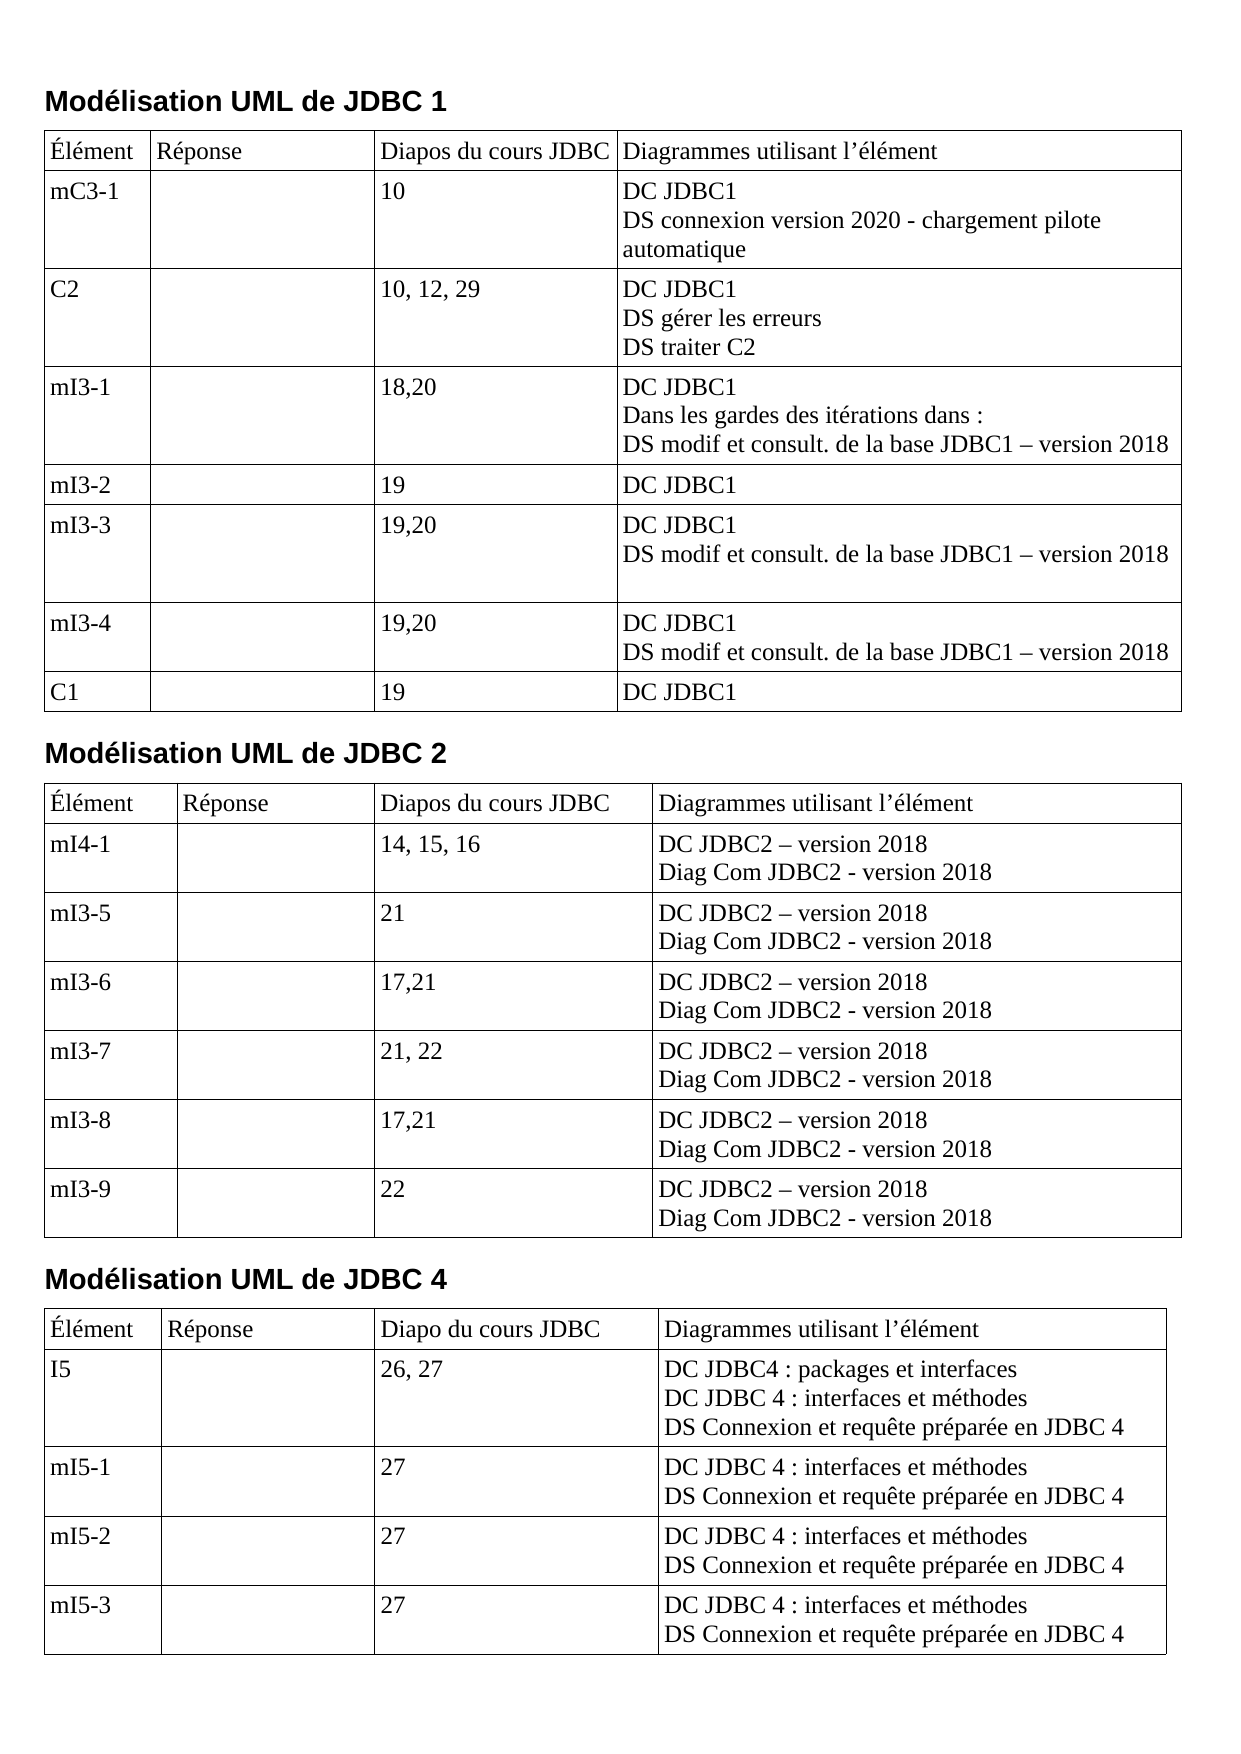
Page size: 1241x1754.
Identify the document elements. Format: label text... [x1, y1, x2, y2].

table_cell 18,20 [375, 367, 617, 464]
table_cell 19,20 [375, 505, 617, 602]
table_cell 27 [375, 1586, 658, 1654]
table_header Élément [45, 1309, 161, 1349]
table_cell [151, 505, 374, 602]
table_header Réponse [151, 131, 374, 170]
table_cell C2 [45, 269, 150, 366]
table_header Diagrammes utilisant l’élément [618, 131, 1181, 170]
table_cell DC JDBC2 – version 2018 Diag Com JDBC2 - version 2018 [653, 1100, 1181, 1168]
table_cell mC3-1 [45, 171, 150, 268]
table_cell 19 [375, 465, 617, 504]
table_header Élément [45, 131, 150, 170]
table_cell 26, 27 [375, 1350, 658, 1446]
table_cell [178, 893, 374, 961]
table_cell 10 [375, 171, 617, 268]
table_cell DC JDBC1 [618, 465, 1181, 504]
table_header Diagrammes utilisant l’élément [653, 784, 1181, 823]
table_cell mI3-5 [45, 893, 177, 961]
table_header Réponse [178, 784, 374, 823]
table_cell [162, 1350, 374, 1446]
table_cell [162, 1447, 374, 1516]
table_cell DC JDBC4 : packages et interfaces DC JDBC 4 : interfaces et méthodes DS Connexion et requête préparée en JDBC 4 [659, 1350, 1166, 1446]
table_cell 19,20 [375, 603, 617, 671]
table_header Réponse [162, 1309, 374, 1349]
table_cell DC JDBC1 DS modif et consult. de la base JDBC1 – version 2018 [618, 505, 1181, 602]
table_cell mI5-1 [45, 1447, 161, 1516]
table_cell 14, 15, 16 [375, 824, 652, 892]
title Modélisation UML de JDBC 2 [44, 736, 1181, 770]
table_cell 27 [375, 1517, 658, 1584]
table_cell mI3-4 [45, 603, 150, 671]
table_cell [151, 171, 374, 268]
table_header Diapo du cours JDBC [375, 1309, 658, 1349]
table_cell [178, 1100, 374, 1168]
table_cell [178, 824, 374, 892]
table_cell [151, 269, 374, 366]
table_cell [178, 1031, 374, 1099]
table_cell DC JDBC2 – version 2018 Diag Com JDBC2 - version 2018 [653, 824, 1181, 892]
table_cell 10, 12, 29 [375, 269, 617, 366]
table_cell mI3-3 [45, 505, 150, 602]
table_cell mI3-8 [45, 1100, 177, 1168]
table_cell DC JDBC1 Dans les gardes des itérations dans : DS modif et consult. de la base JDBC1 – version 2018 [618, 367, 1181, 464]
table_header Élément [45, 784, 177, 823]
table_header Diagrammes utilisant l’élément [659, 1309, 1166, 1349]
table_cell [151, 603, 374, 671]
table_cell 21, 22 [375, 1031, 652, 1099]
table_cell DC JDBC1 [618, 672, 1181, 711]
table_cell [162, 1517, 374, 1584]
table_cell DC JDBC2 – version 2018 Diag Com JDBC2 - version 2018 [653, 1169, 1181, 1237]
table_cell [151, 465, 374, 504]
table_cell DC JDBC 4 : interfaces et méthodes DS Connexion et requête préparée en JDBC 4 [659, 1447, 1166, 1516]
table_cell 22 [375, 1169, 652, 1237]
table_cell mI3-6 [45, 962, 177, 1030]
table_cell [162, 1586, 374, 1654]
table_cell 27 [375, 1447, 658, 1516]
table_cell DC JDBC 4 : interfaces et méthodes DS Connexion et requête préparée en JDBC 4 [659, 1517, 1166, 1584]
table_header Diapos du cours JDBC [375, 131, 617, 170]
table_cell [151, 367, 374, 464]
table_cell DC JDBC 4 : interfaces et méthodes DS Connexion et requête préparée en JDBC 4 [659, 1586, 1166, 1654]
table_cell 17,21 [375, 962, 652, 1030]
table_cell [178, 1169, 374, 1237]
table_cell [178, 962, 374, 1030]
table_header Diapos du cours JDBC [375, 784, 652, 823]
table_cell [151, 672, 374, 711]
table_cell DC JDBC1 DS connexion version 2020 - chargement pilote automatique [618, 171, 1181, 268]
table_cell DC JDBC1 DS gérer les erreurs DS traiter C2 [618, 269, 1181, 366]
title Modélisation UML de JDBC 1 [44, 84, 1181, 118]
table_cell DC JDBC2 – version 2018 Diag Com JDBC2 - version 2018 [653, 893, 1181, 961]
table_cell 19 [375, 672, 617, 711]
table_cell C1 [45, 672, 150, 711]
table_cell mI5-2 [45, 1517, 161, 1584]
table_cell mI4-1 [45, 824, 177, 892]
table_cell mI3-7 [45, 1031, 177, 1099]
table_cell 17,21 [375, 1100, 652, 1168]
table_cell DC JDBC2 – version 2018 Diag Com JDBC2 - version 2018 [653, 1031, 1181, 1099]
table_cell mI5-3 [45, 1586, 161, 1654]
table_cell I5 [45, 1350, 161, 1446]
table_cell 21 [375, 893, 652, 961]
table_cell mI3-1 [45, 367, 150, 464]
title Modélisation UML de JDBC 4 [44, 1262, 1181, 1296]
table_cell mI3-9 [45, 1169, 177, 1237]
table_cell DC JDBC1 DS modif et consult. de la base JDBC1 – version 2018 [618, 603, 1181, 671]
table_cell mI3-2 [45, 465, 150, 504]
table_cell DC JDBC2 – version 2018 Diag Com JDBC2 - version 2018 [653, 962, 1181, 1030]
